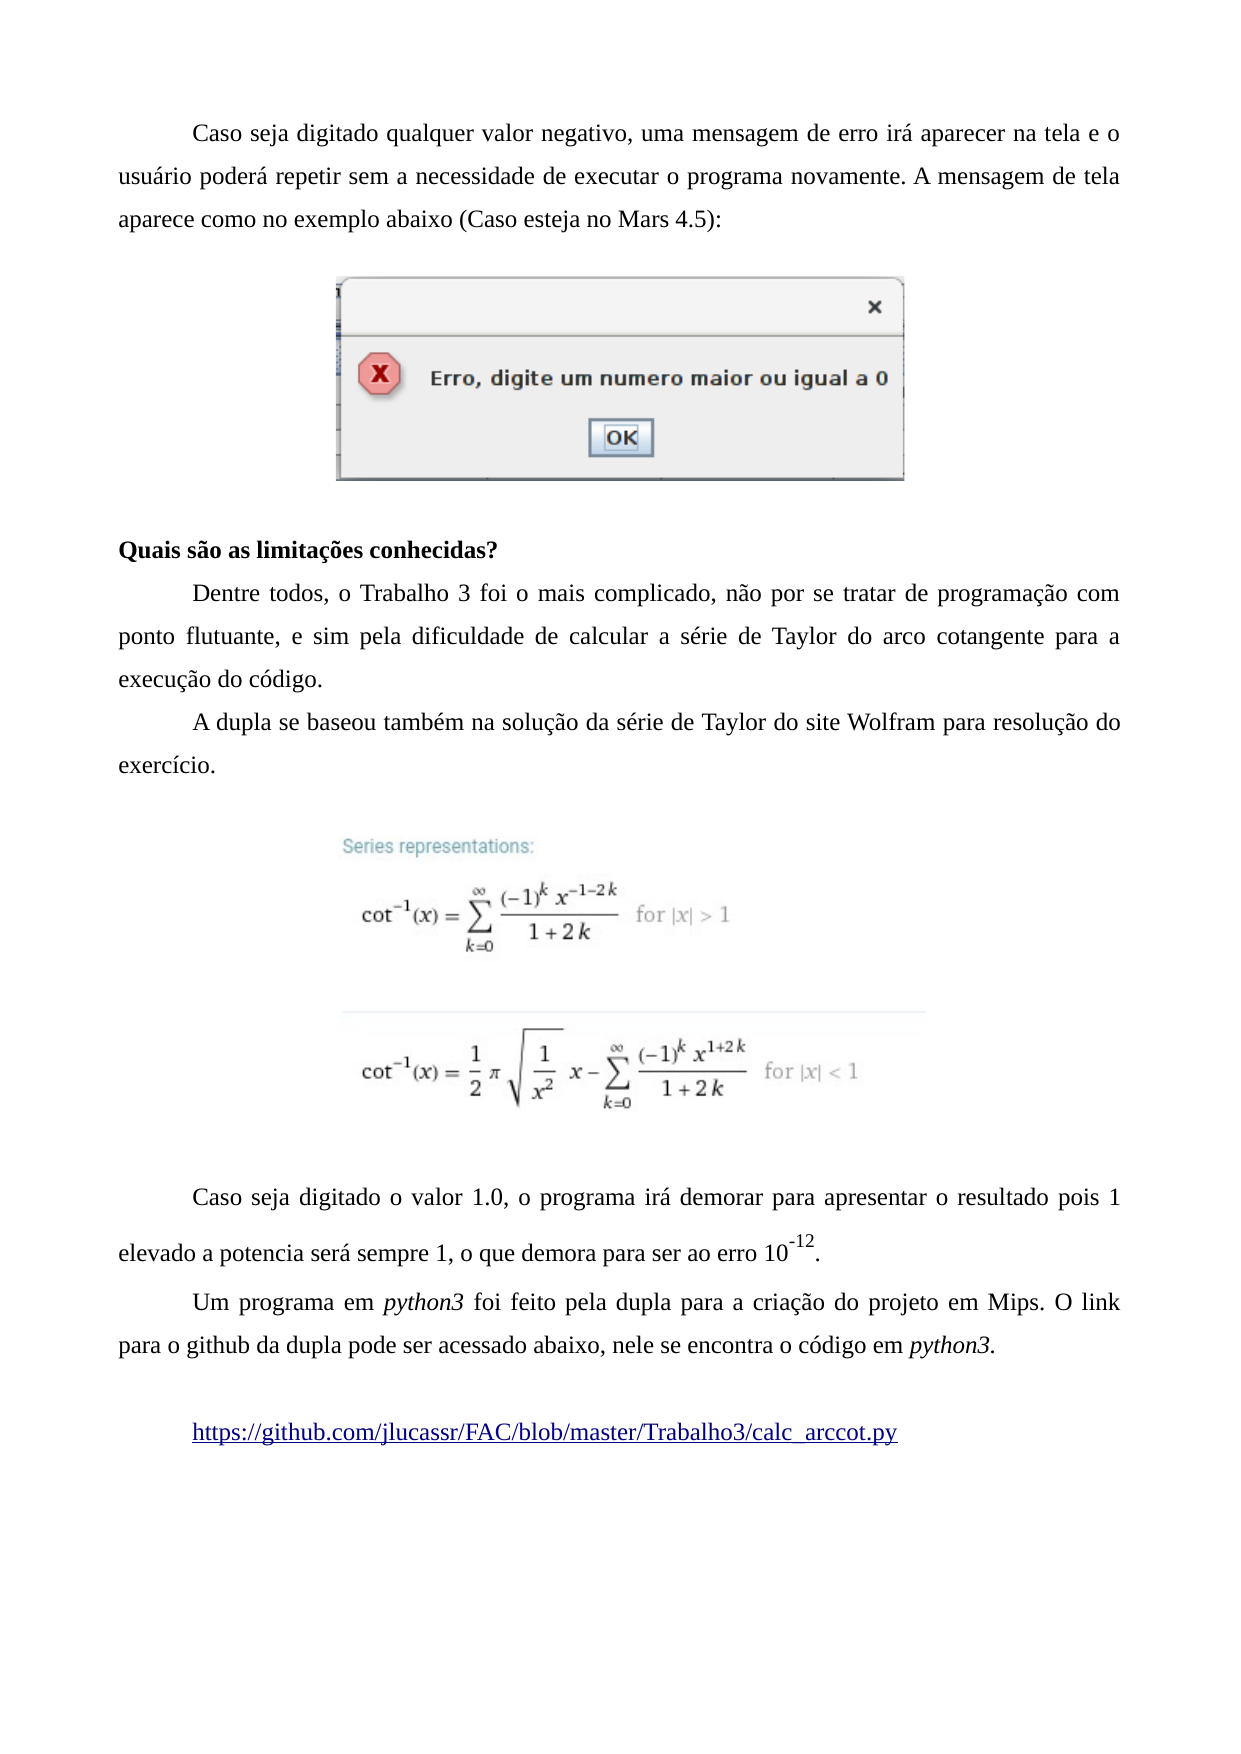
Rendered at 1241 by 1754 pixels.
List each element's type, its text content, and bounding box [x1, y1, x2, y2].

text Caso seja digitado qualquer valor negativo, uma mensagem de erro irá aparecer na tela e o usuário poderá repetir sem a necessidade de executar o programa novamente. A mensagem de tela aparece como no exemplo abaixo (Caso esteja no Mars 4.5): [118, 118, 1122, 233]
picture [335, 276, 905, 481]
picture [313, 836, 927, 1165]
text Um programa em python3 foi feito pela dupla para a criação do projeto em Mips. O link para o github da dupla pode ser acessado abaixo, nele se encontra o código em python3. [118, 1287, 1122, 1359]
text Caso seja digitado o valor 1.0, o programa irá demorar para apresentar o resultado pois 1 elevado a potencia será sempre 1, o que demora para ser ao erro 10-12. [118, 1182, 1122, 1268]
text Dentre todos, o Trabalho 3 foi o mais complicado, não por se tratar de programação com ponto flutuante, e sim pela dificuldade de calcular a série de Taylor do arco cotangente para a execução do código. [118, 578, 1122, 693]
text https://github.com/jlucassr/FAC/blob/master/Trabalho3/calc_arccot.py [118, 1417, 1122, 1445]
text A dupla se baseou também na solução da série de Taylor do site Wolfram para resolução do exercício. [118, 707, 1122, 779]
text Quais são as limitações conhecidas? [118, 535, 1122, 564]
